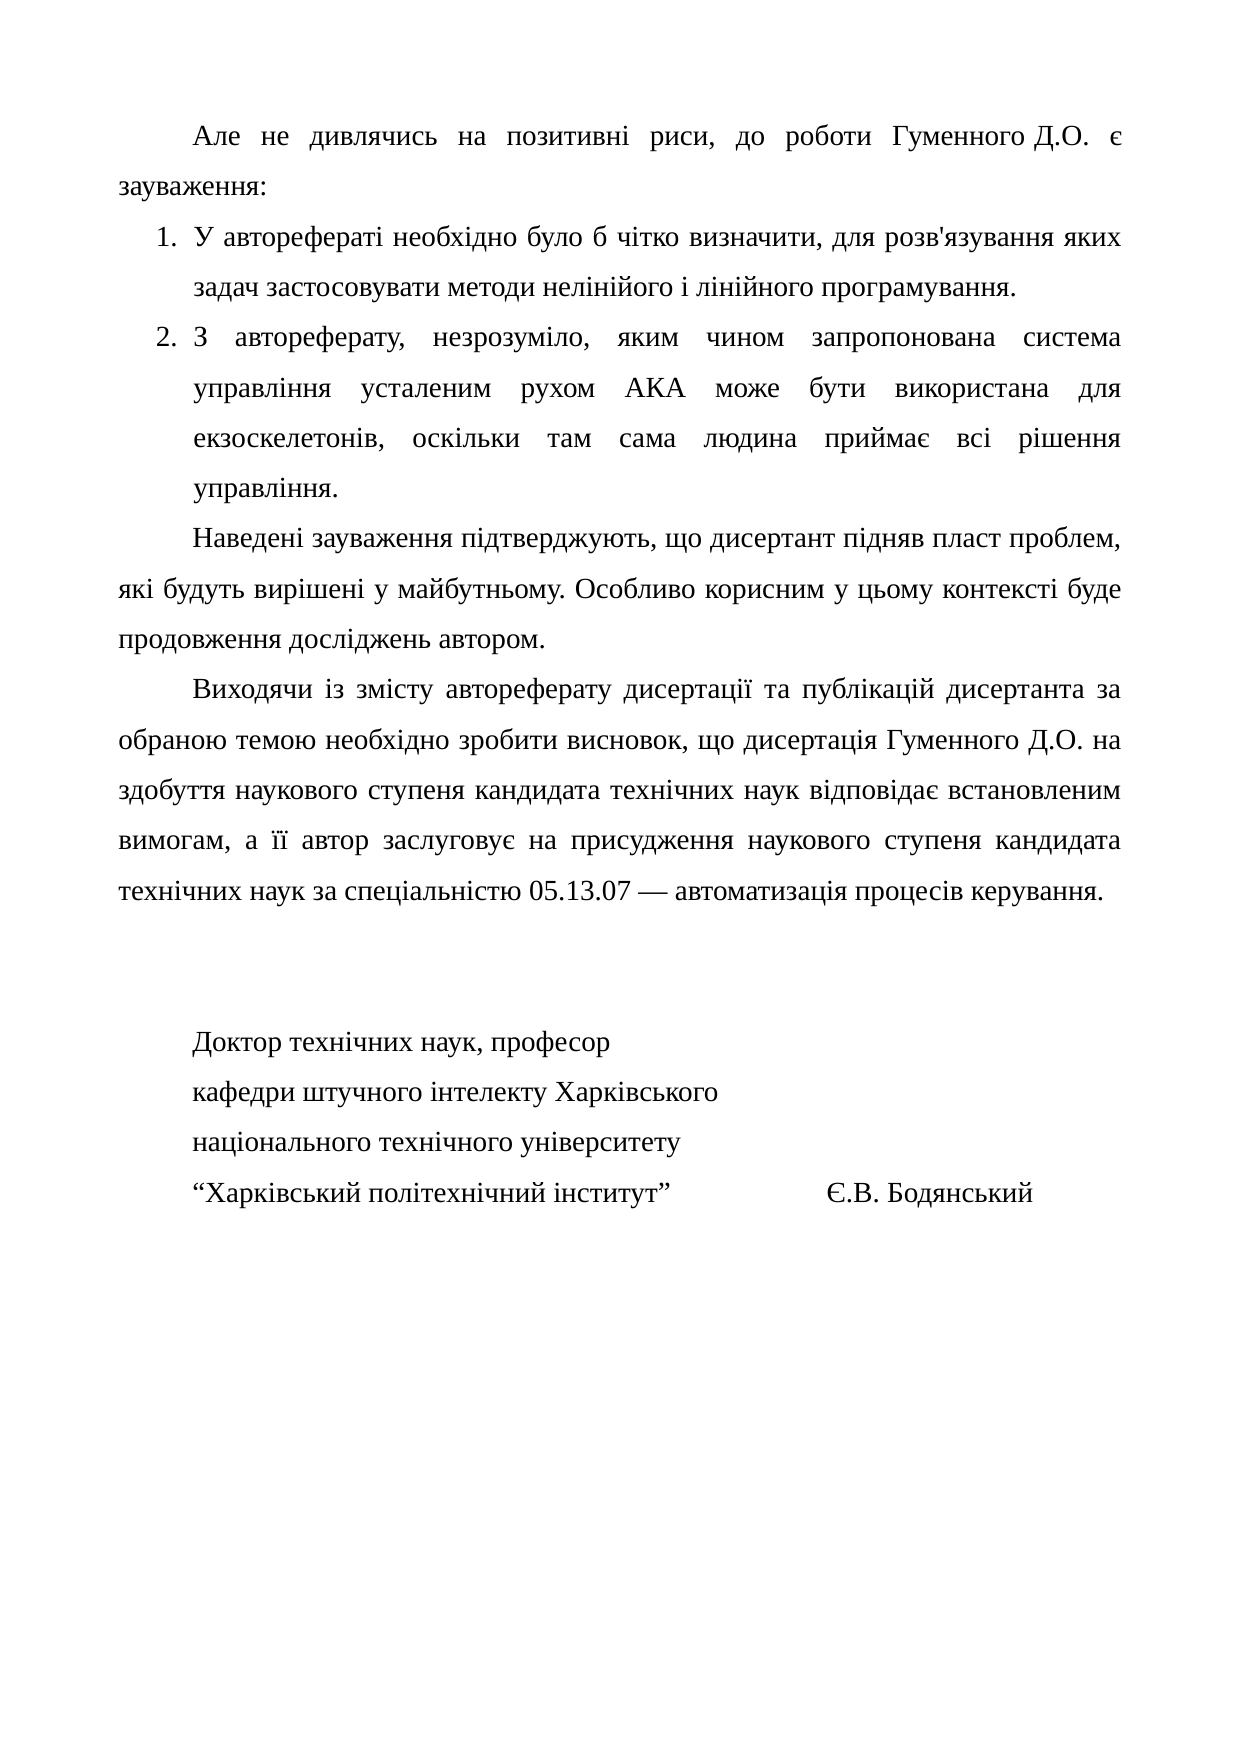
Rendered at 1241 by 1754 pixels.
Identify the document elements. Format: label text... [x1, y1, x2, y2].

text “Харківський політехнічний інститут” Є.В. Бодянський [118, 1175, 1122, 1208]
text кафедри штучного інтелекту Харківського [118, 1074, 1122, 1108]
text національного технічного університету [118, 1124, 1122, 1158]
text Але не дивлячись на позитивні риси, до роботи Гуменного Д.О. є зауваження: [118, 118, 1122, 202]
list У авторефераті необхідно було б чітко визначити, для розв'язування яких задач застосовувати методи нелінійого і лінійного програмування. [156, 219, 1122, 303]
list З автореферату, незрозуміло, яким чином запропонована система управління усталеним рухом АКА може бути використана для екзоскелетонів, оскільки там сама людина приймає всі рішення управління. [156, 319, 1122, 504]
text Виходячи із змісту автореферату дисертації та публікацій дисертанта за обраною темою необхідно зробити висновок, що дисертація Гуменного Д.О. на здобуття наукового ступеня кандидата технічних наук відповідає встановленим вимогам, а її автор заслуговує на присудження наукового ступеня кандидата технічних наук за спеціальністю 05.13.07 — автоматизація процесів керування. [118, 672, 1122, 906]
text Доктор технічних наук, професор [118, 1024, 1122, 1057]
text Наведені зауваження підтверджують, що дисертант підняв пласт проблем, які будуть вирішені у майбутньому. Особливо корисним у цьому контексті буде продовження досліджень автором. [118, 521, 1122, 655]
